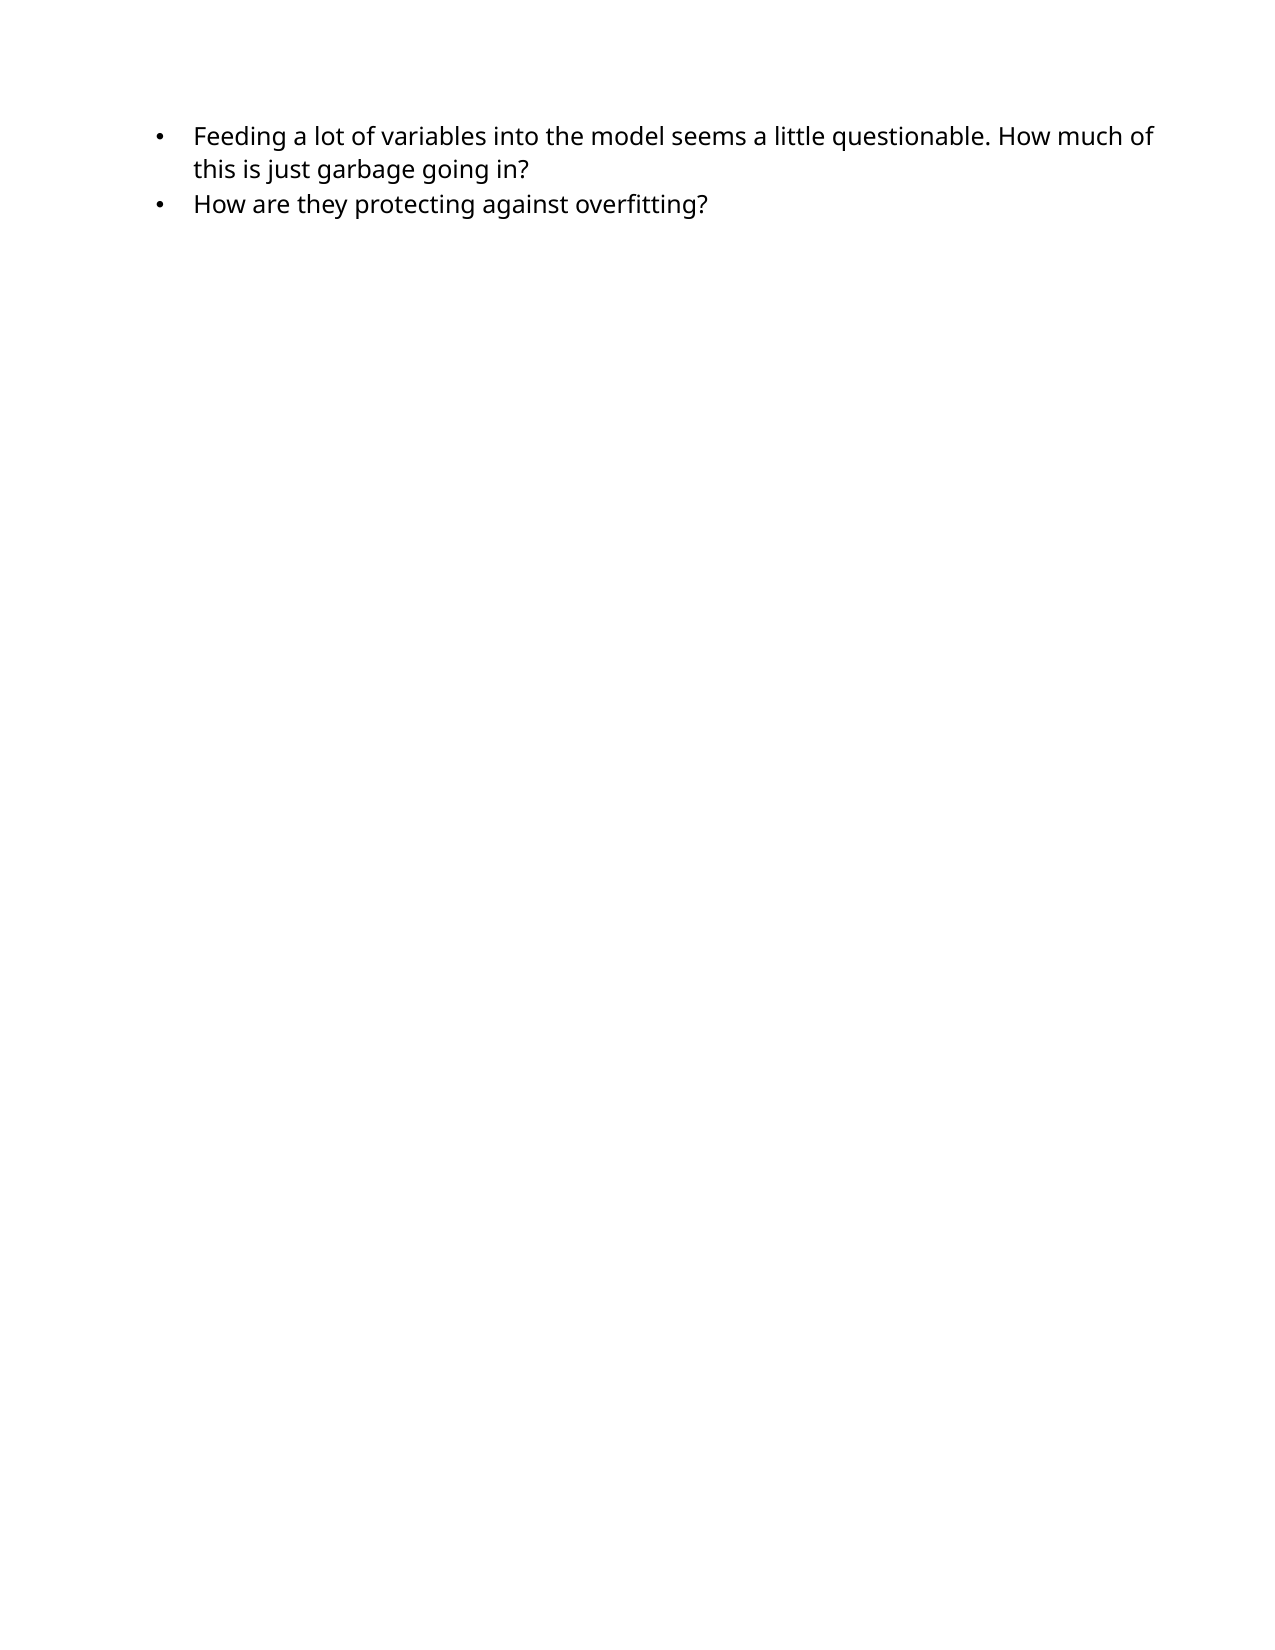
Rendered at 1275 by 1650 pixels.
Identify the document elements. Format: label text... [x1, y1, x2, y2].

list Feeding a lot of variables into the model seems a little questionable. How much of this is just garbage going in? [156, 118, 1157, 186]
list How are they protecting against overfitting? [156, 186, 1157, 220]
